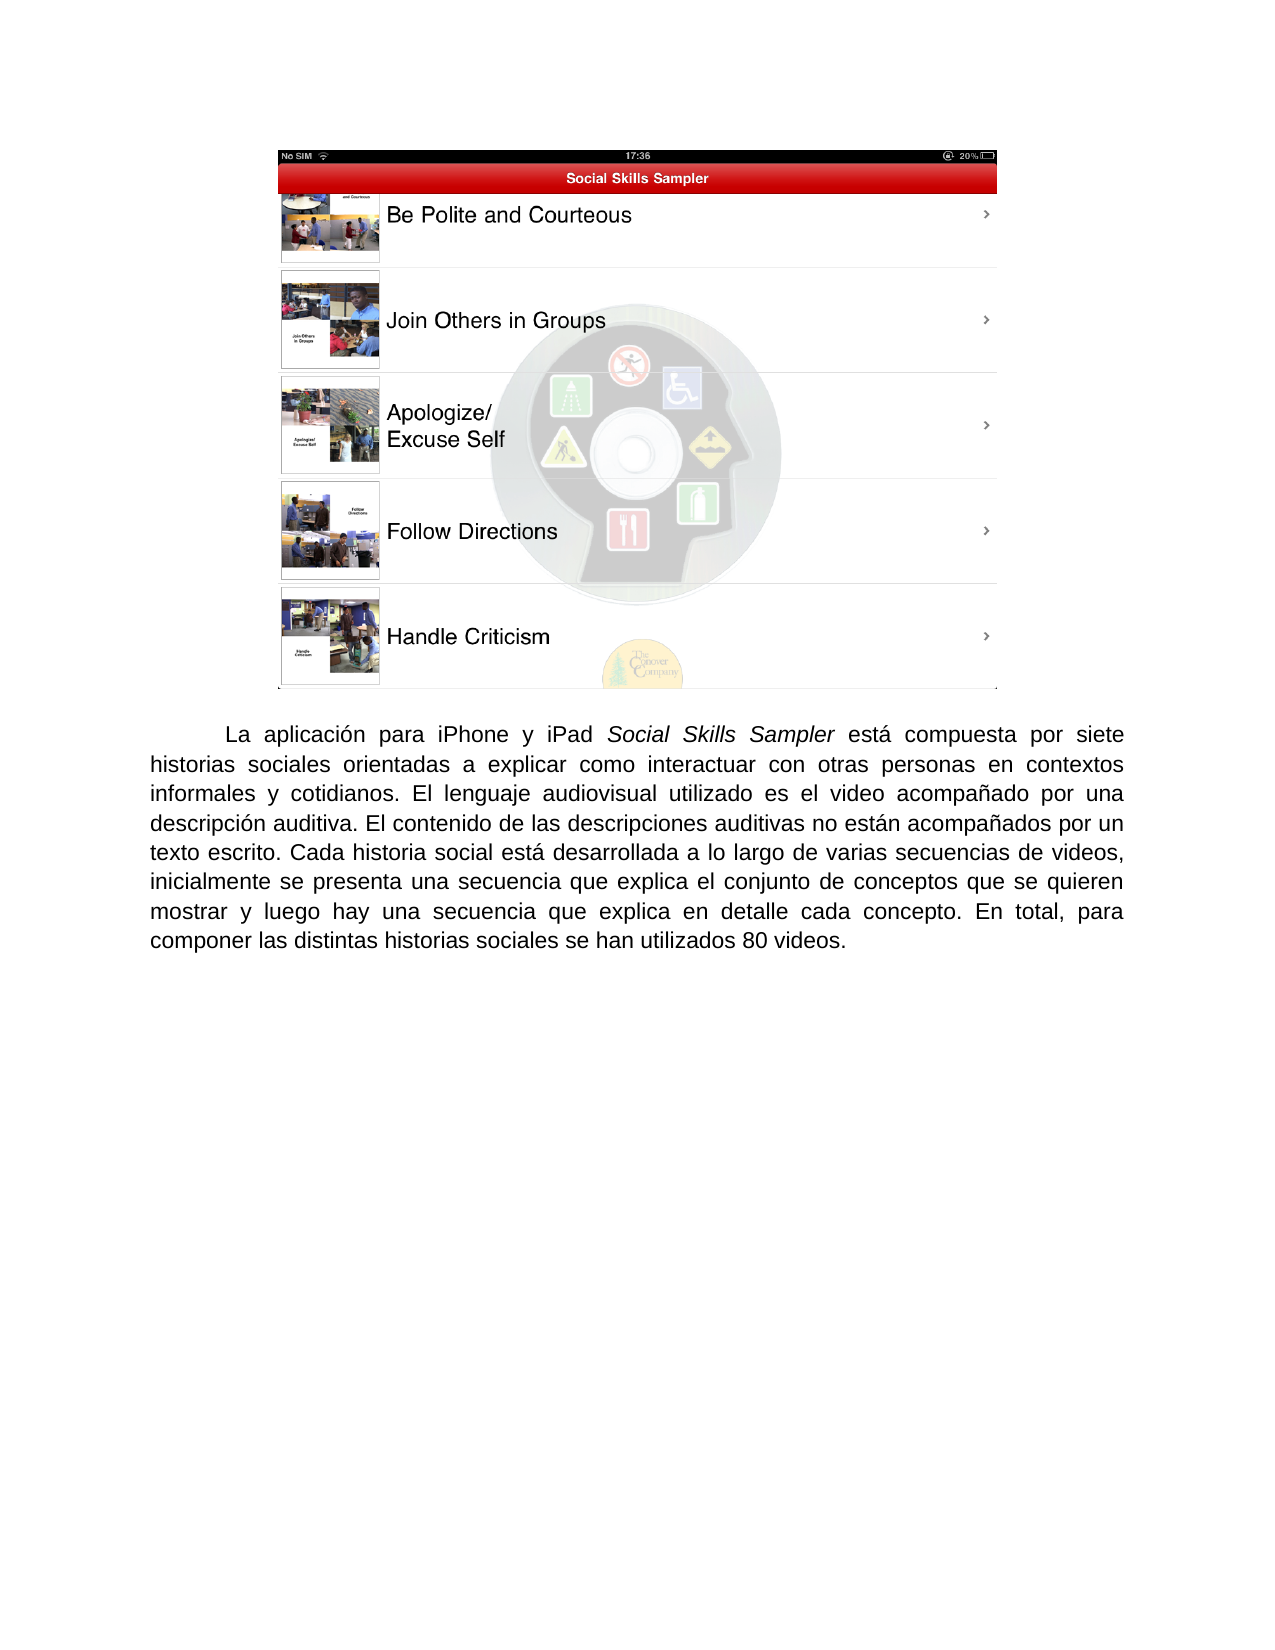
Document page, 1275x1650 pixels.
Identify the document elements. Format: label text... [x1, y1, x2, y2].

picture [278, 150, 997, 689]
text La aplicación para iPhone y iPad Social Skills Sampler está compuesta por siete historias sociales orientadas a explicar como interactuar con otras personas en contextos informales y cotidianos. El lenguaje audiovisual utilizado es el video acompañado por una descripción auditiva. El contenido de las descripciones auditivas no están acompañados por un texto escrito. Cada historia social está desarrollada a lo largo de varias secuencias de videos, inicialmente se presenta una secuencia que explica el conjunto de conceptos que se quieren mostrar y luego hay una secuencia que explica en detalle cada concepto. En total, para componer las distintas historias sociales se han utilizados 80 videos. [150, 722, 1125, 953]
